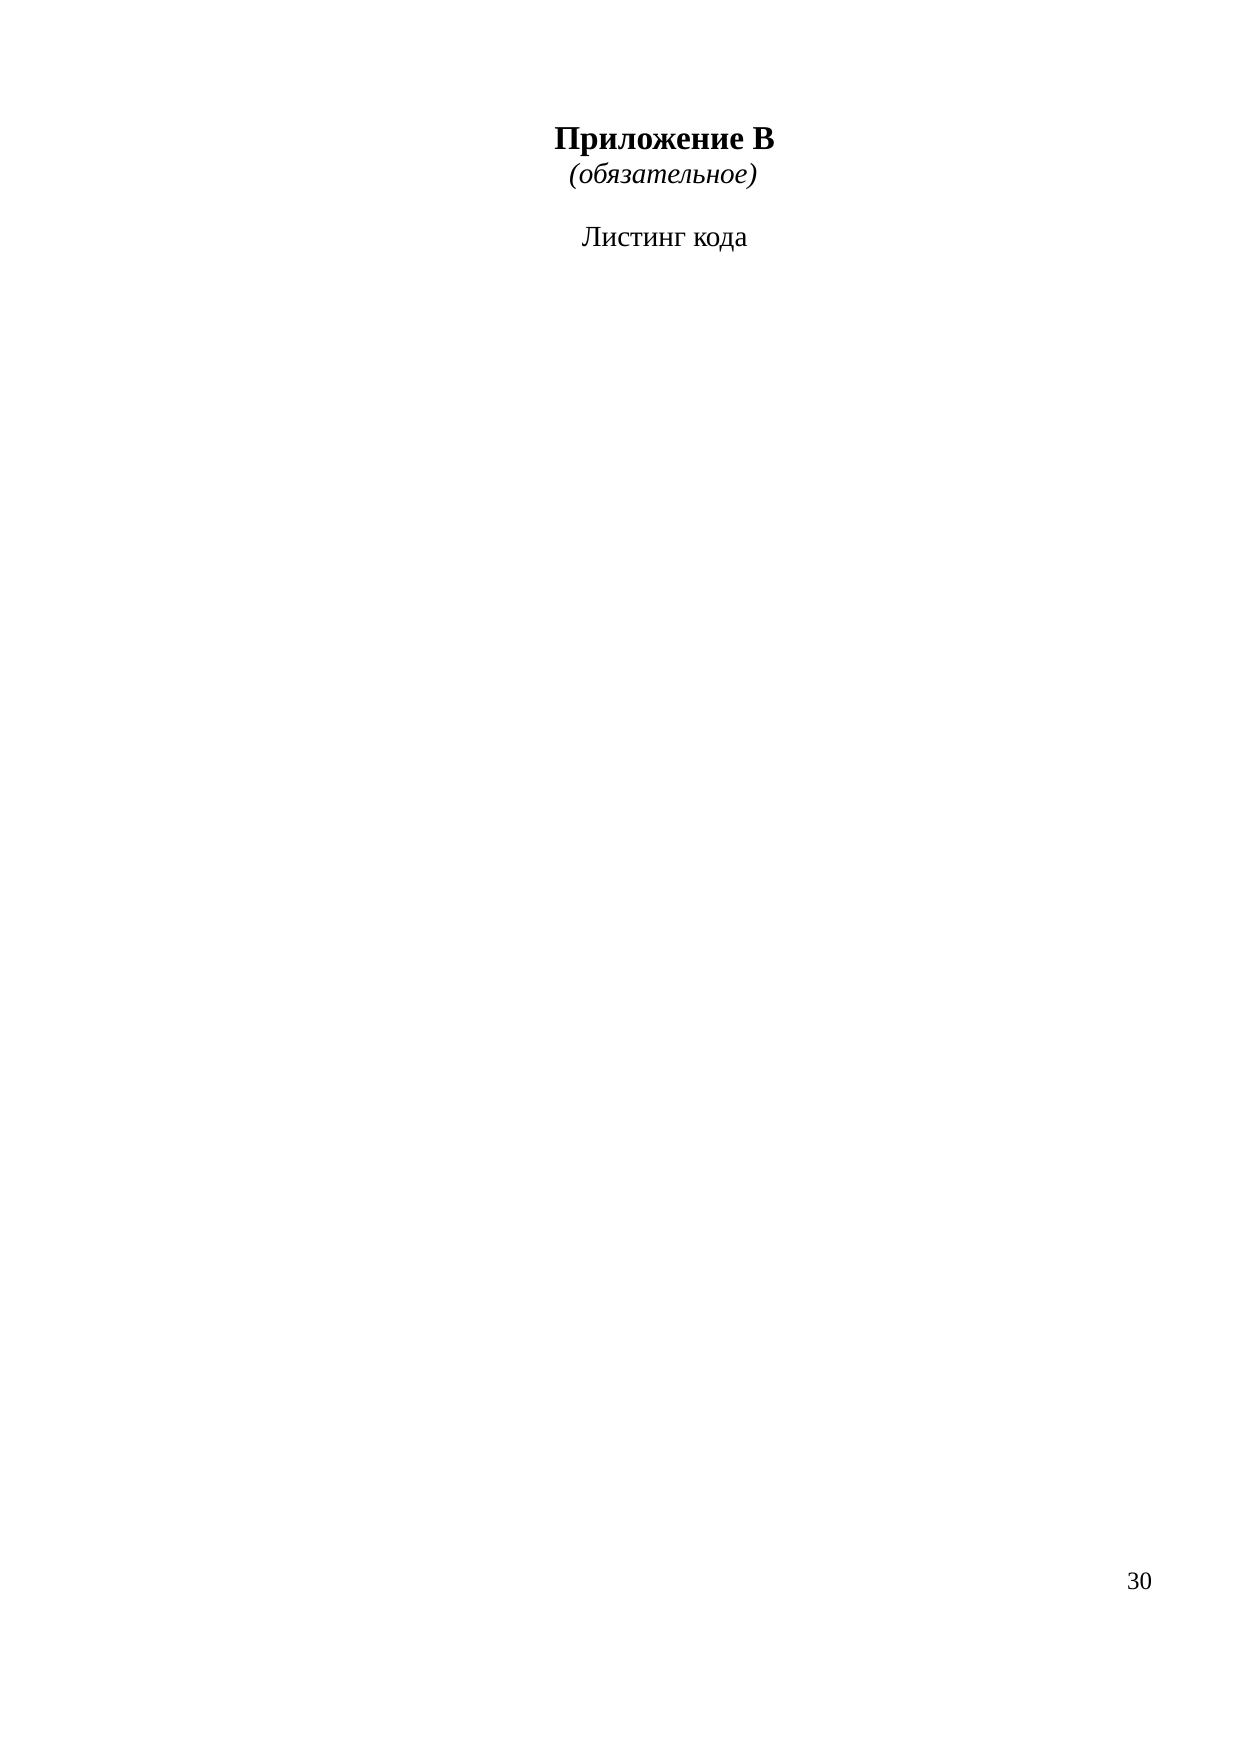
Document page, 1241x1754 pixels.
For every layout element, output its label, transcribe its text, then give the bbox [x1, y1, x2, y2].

text Листинг кода [177, 219, 1152, 253]
text (обязательное) [177, 156, 1152, 190]
subtitle Приложение В [177, 118, 1152, 156]
